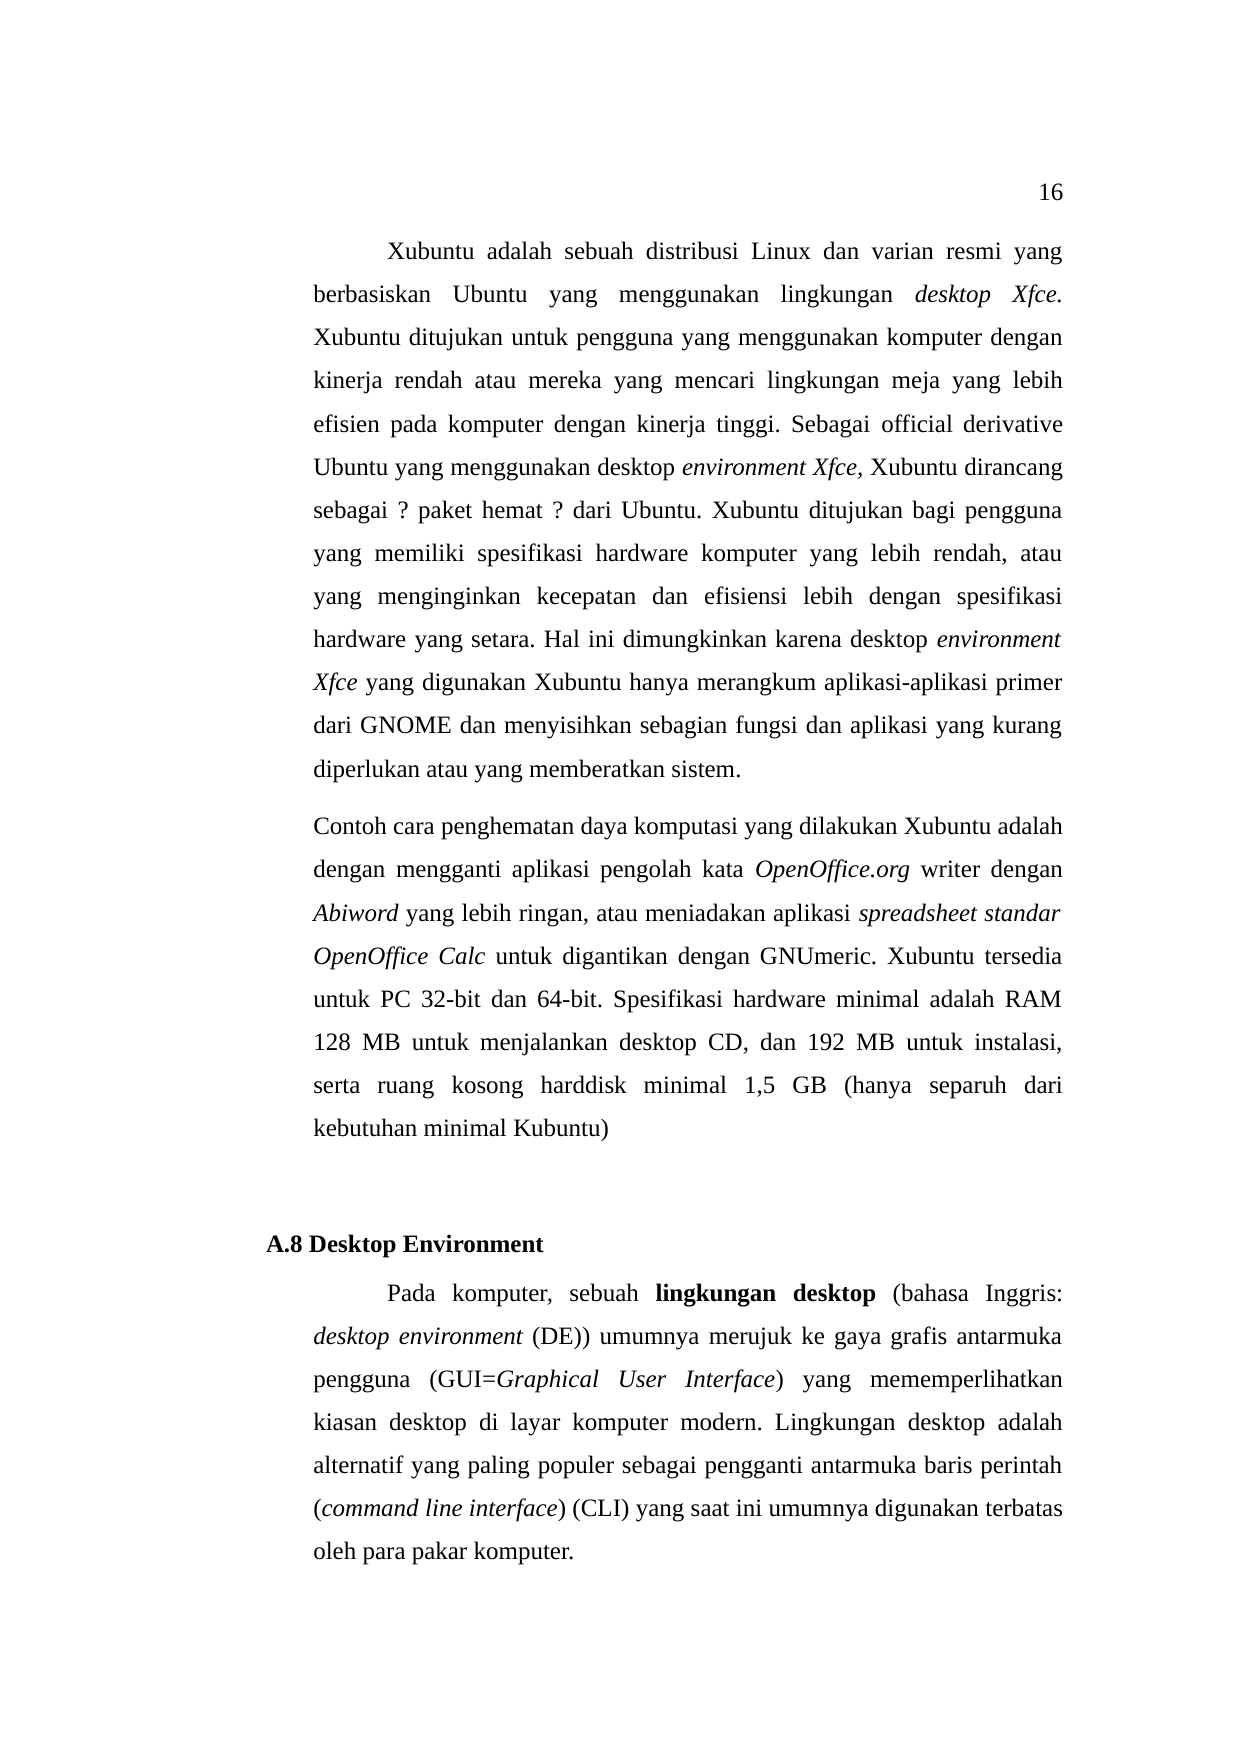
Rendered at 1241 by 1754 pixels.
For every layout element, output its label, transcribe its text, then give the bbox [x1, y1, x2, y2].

text Xubuntu adalah sebuah distribusi Linux dan varian resmi yang berbasiskan Ubuntu yang menggunakan lingkungan desktop Xfce. Xubuntu ditujukan untuk pengguna yang menggunakan komputer dengan kinerja rendah atau mereka yang mencari lingkungan meja yang lebih efisien pada komputer dengan kinerja tinggi. Sebagai official derivative Ubuntu yang menggunakan desktop environment Xfce, Xubuntu dirancang sebagai ? paket hemat ? dari Ubuntu. Xubuntu ditujukan bagi pengguna yang memiliki spesifikasi hardware komputer yang lebih rendah, atau yang menginginkan kecepatan dan efisiensi lebih dengan spesifikasi hardware yang setara. Hal ini dimungkinkan karena desktop environment Xfce yang digunakan Xubuntu hanya merangkum aplikasi-aplikasi primer dari GNOME dan menyisihkan sebagian fungsi dan aplikasi yang kurang diperlukan atau yang memberatkan sistem. [313, 236, 1063, 782]
text Contoh cara penghematan daya komputasi yang dilakukan Xubuntu adalah dengan mengganti aplikasi pengolah kata OpenOffice.org writer dengan Abiword yang lebih ringan, atau meniadakan aplikasi spreadsheet standar OpenOffice Calc untuk digantikan dengan GNUmeric. Xubuntu tersedia untuk PC 32-bit dan 64-bit. Spesifikasi hardware minimal adalah RAM 128 MB untuk menjalankan desktop CD, dan 192 MB untuk instalasi, serta ruang kosong harddisk minimal 1,5 GB (hanya separuh dari kebutuhan minimal Kubuntu) [313, 811, 1063, 1142]
text Pada komputer, sebuah lingkungan desktop (bahasa Inggris: desktop environment (DE)) umumnya merujuk ke gaya grafis antarmuka pengguna (GUI=Graphical User Interface) yang mememperlihatkan kiasan desktop di layar komputer modern. Lingkungan desktop adalah alternatif yang paling populer sebagai pengganti antarmuka baris perintah (command line interface) (CLI) yang saat ini umumnya digunakan terbatas oleh para pakar komputer. [313, 1278, 1063, 1565]
text A.8 Desktop Environment [266, 1229, 1063, 1257]
